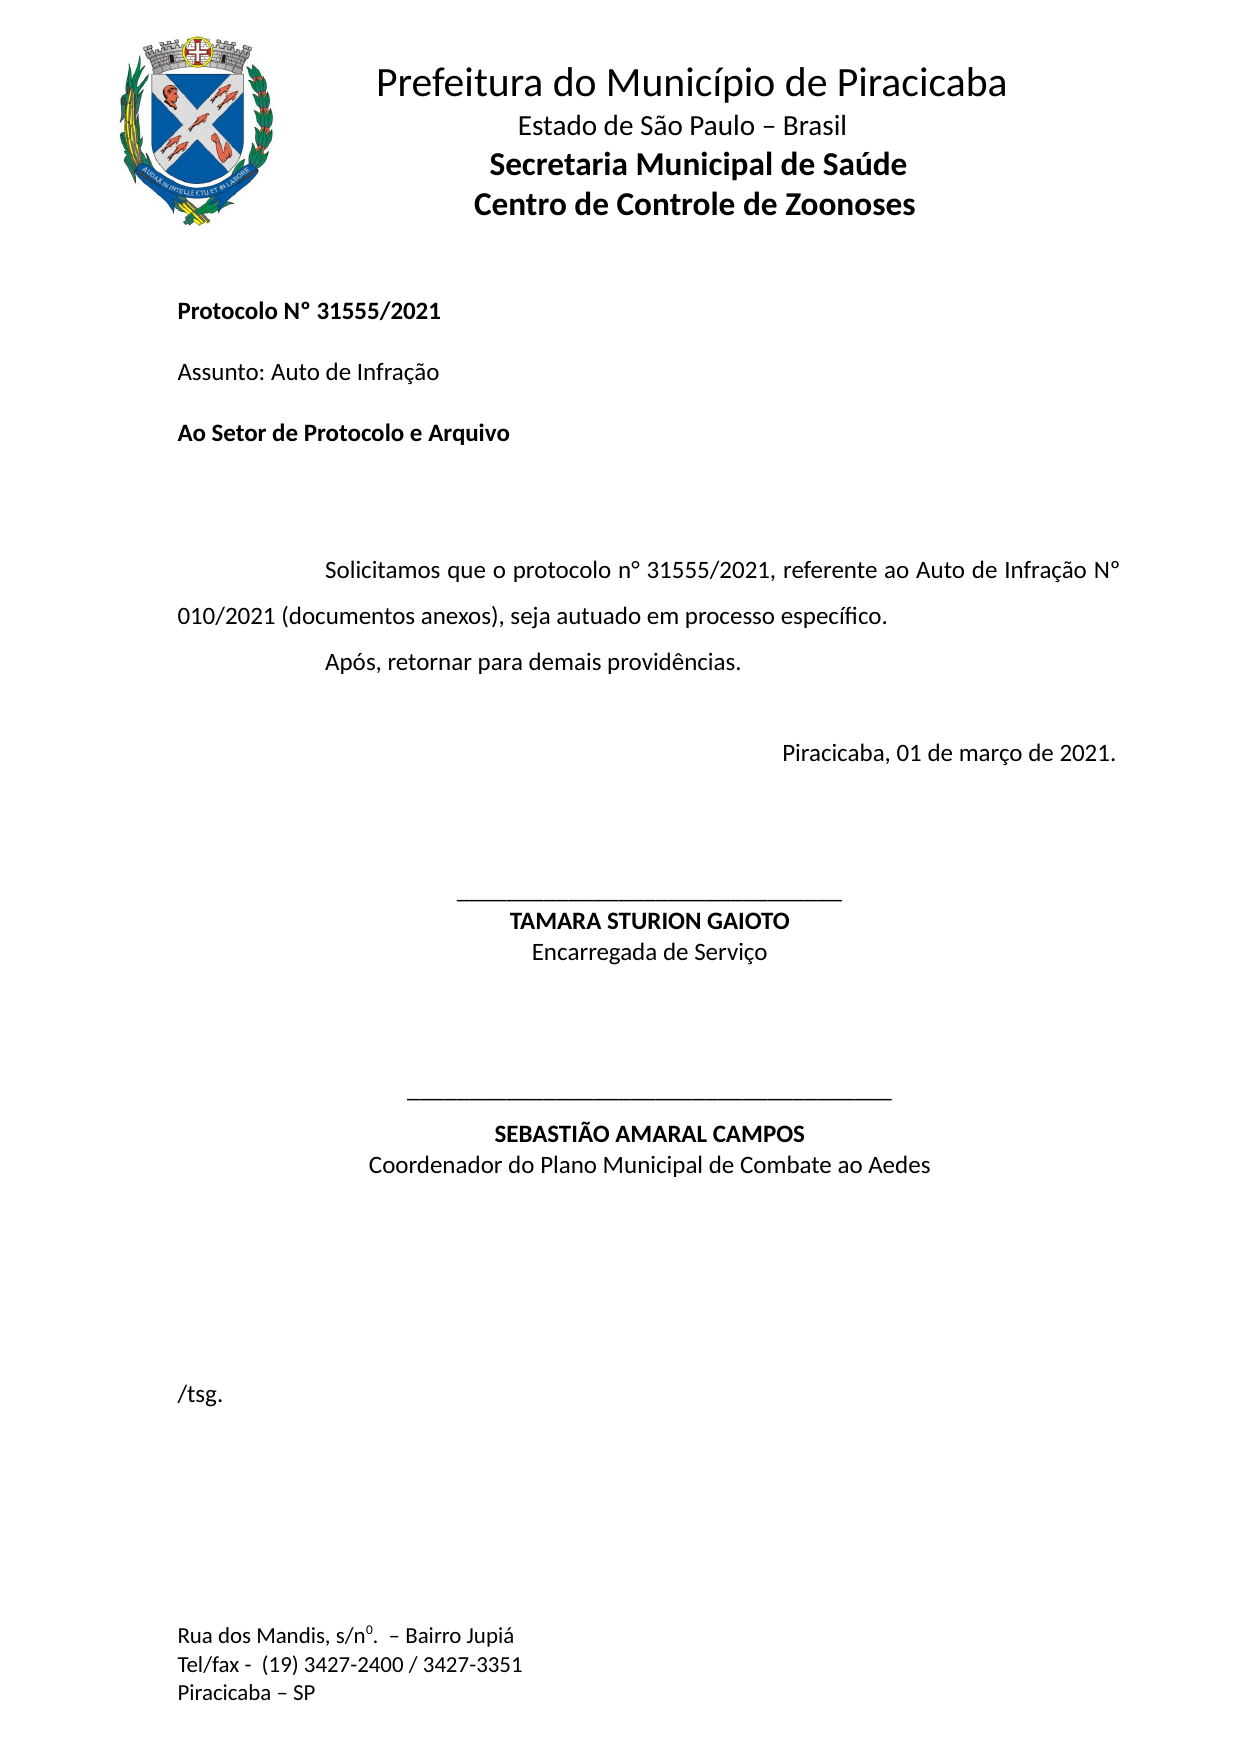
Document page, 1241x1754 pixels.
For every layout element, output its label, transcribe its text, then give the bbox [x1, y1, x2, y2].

text Encarregada de Serviço [177, 936, 1122, 966]
text SEBASTIÃO AMARAL CAMPOS [177, 1119, 1122, 1149]
text Protocolo Nº 31555/2021 [177, 295, 1122, 326]
text Ao Setor de Protocolo e Arquivo [177, 417, 1122, 448]
text Solicitamos que o protocolo n° 31555/2021, referente ao Auto de Infração Nº 010/2021 (documentos anexos), seja autuado em processo específico. [177, 554, 1122, 631]
text Coordenador do Plano Municipal de Combate ao Aedes [177, 1149, 1122, 1180]
text _______________________________ [177, 875, 1122, 905]
text Piracicaba, 01 de março de 2021. [177, 737, 1122, 768]
text Após, retornar para demais providências. [177, 646, 1122, 677]
text TAMARA STURION GAIOTO [177, 905, 1122, 936]
text _______________________________________ [177, 1073, 1122, 1103]
text Assunto: Auto de Infração [177, 356, 1122, 387]
text /tsg. [177, 1378, 1122, 1408]
